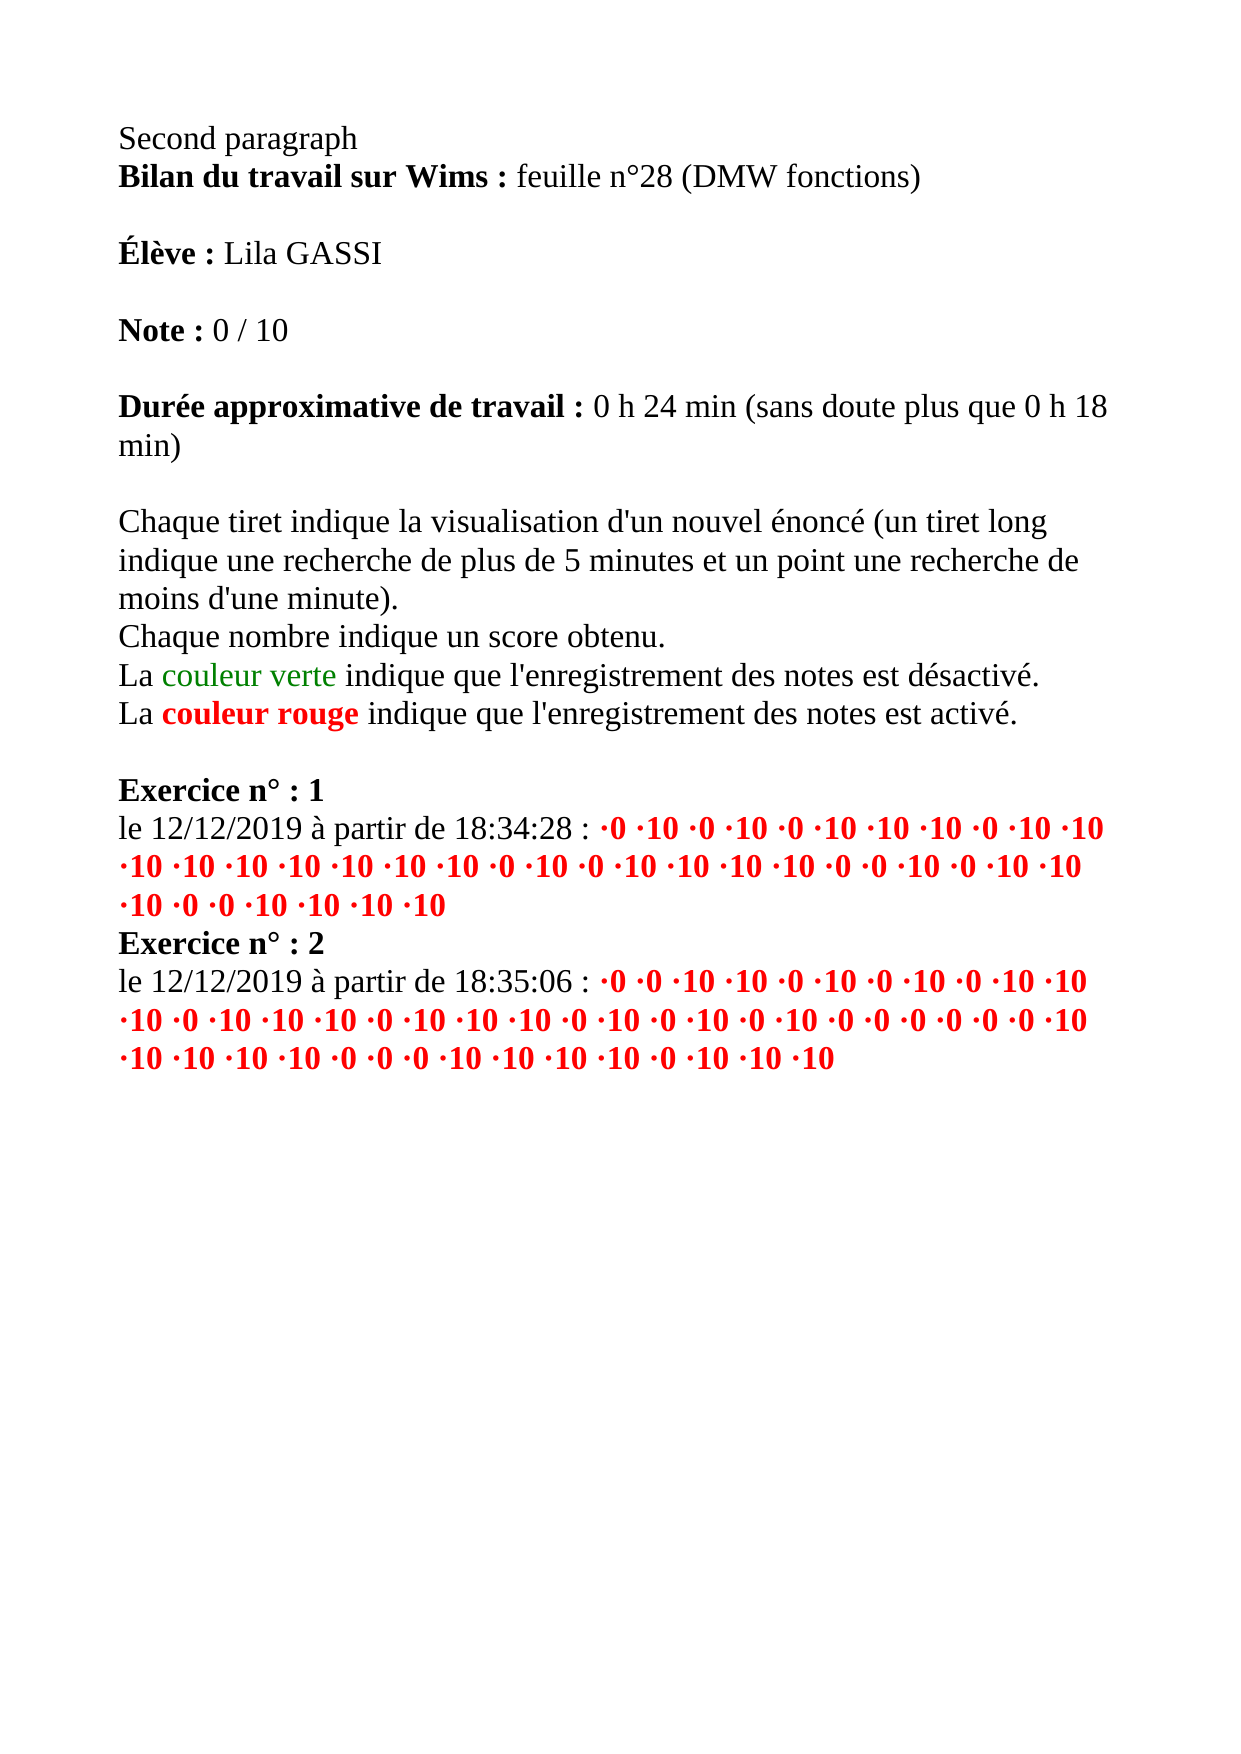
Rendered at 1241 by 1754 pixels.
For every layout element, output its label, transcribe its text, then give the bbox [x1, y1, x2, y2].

text Exercice n° : 2 [118, 923, 1122, 961]
text La couleur rouge indique que l'enregistrement des notes est activé. [118, 693, 1122, 731]
text Exercice n° : 1 [118, 770, 1122, 808]
text le 12/12/2019 à partir de 18:34:28 : ·0 ·10 ·0 ·10 ·0 ·10 ·10 ·10 ·0 ·10 ·10 ·10 ·10 ·10 ·10 ·10 ·10 ·10 ·0 ·10 ·0 ·10 ·10 ·10 ·10 ·0 ·0 ·10 ·0 ·10 ·10 ·10 ·0 ·0 ·10 ·10 ·10 ·10 [118, 808, 1122, 923]
text le 12/12/2019 à partir de 18:35:06 : ·0 ·0 ·10 ·10 ·0 ·10 ·0 ·10 ·0 ·10 ·10 ·10 ·0 ·10 ·10 ·10 ·0 ·10 ·10 ·10 ·0 ·10 ·0 ·10 ·0 ·10 ·0 ·0 ·0 ·0 ·0 ·0 ·10 ·10 ·10 ·10 ·10 ·0 ·0 ·0 ·10 ·10 ·10 ·10 ·0 ·10 ·10 ·10 [118, 961, 1122, 1076]
text Chaque tiret indique la visualisation d'un nouvel énoncé (un tiret long indique une recherche de plus de 5 minutes et un point une recherche de moins d'une minute). [118, 501, 1122, 616]
text Second paragraph [118, 118, 1122, 156]
text Bilan du travail sur Wims : feuille n°28 (DMW fonctions) [118, 156, 1122, 195]
text Chaque nombre indique un score obtenu. [118, 616, 1122, 655]
text La couleur verte indique que l'enregistrement des notes est désactivé. [118, 655, 1122, 693]
text Note : 0 / 10 [118, 310, 1122, 348]
text Durée approximative de travail : 0 h 24 min (sans doute plus que 0 h 18 min) [118, 386, 1122, 463]
text Élève : Lila GASSI [118, 233, 1122, 271]
